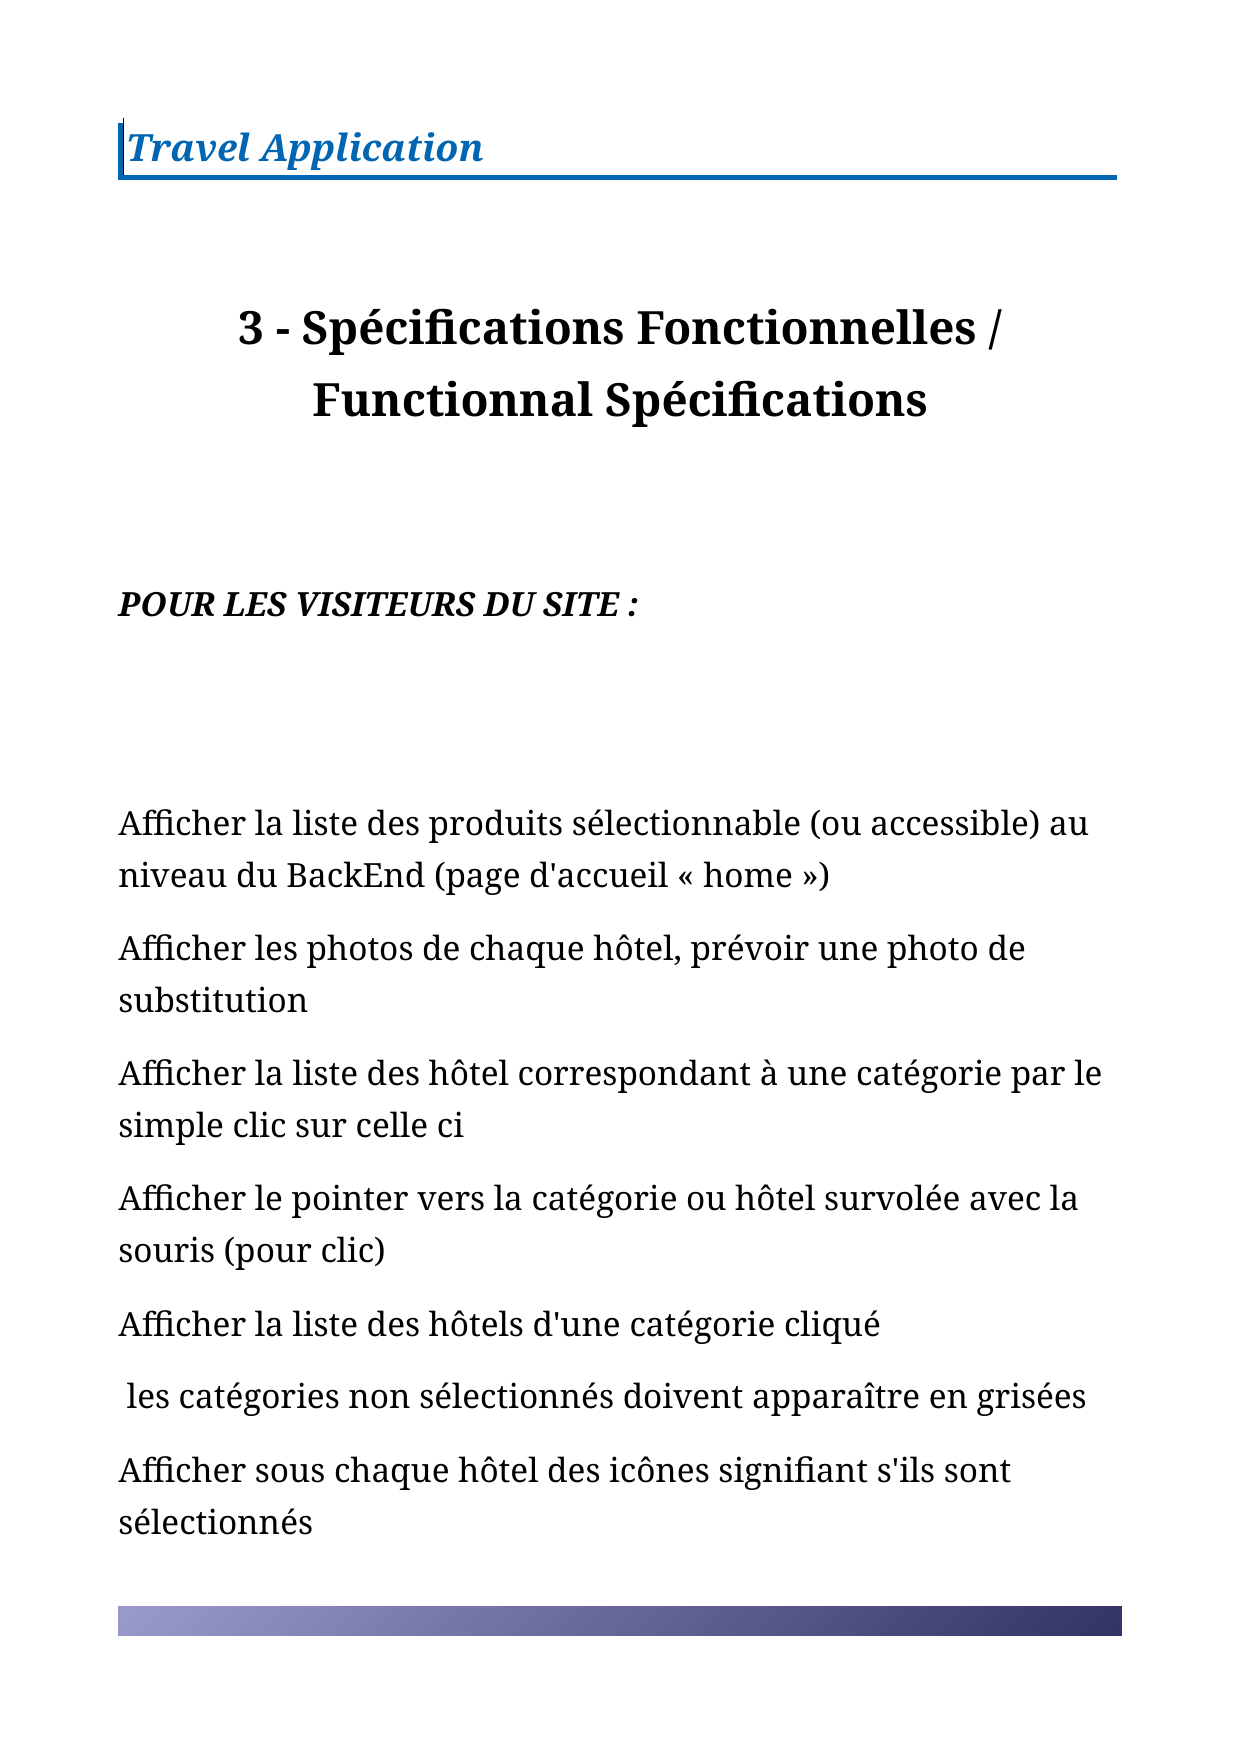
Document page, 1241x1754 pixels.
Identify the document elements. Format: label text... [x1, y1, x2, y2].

text Afficher la liste des produits sélectionnable (ou accessible) au niveau du BackEnd (page d'accueil « home ») [118, 799, 1122, 897]
text POUR LES VISITEURS DU SITE : [118, 580, 1122, 626]
text Afficher sous chaque hôtel des icônes signifiant s'ils sont sélectionnés [118, 1446, 1122, 1544]
text 3 - Spécifications Fonctionnelles / Functionnal Spécifications [118, 295, 1122, 429]
text Afficher le pointer vers la catégorie ou hôtel survolée avec la souris (pour clic) [118, 1175, 1122, 1273]
text Afficher les photos de chaque hôtel, prévoir une photo de substitution [118, 925, 1122, 1022]
text Afficher la liste des hôtels d'une catégorie cliqué [118, 1300, 1122, 1346]
text les catégories non sélectionnés doivent apparaître en grisées [118, 1373, 1122, 1419]
text Afficher la liste des hôtel correspondant à une catégorie par le simple clic sur celle ci [118, 1050, 1122, 1147]
